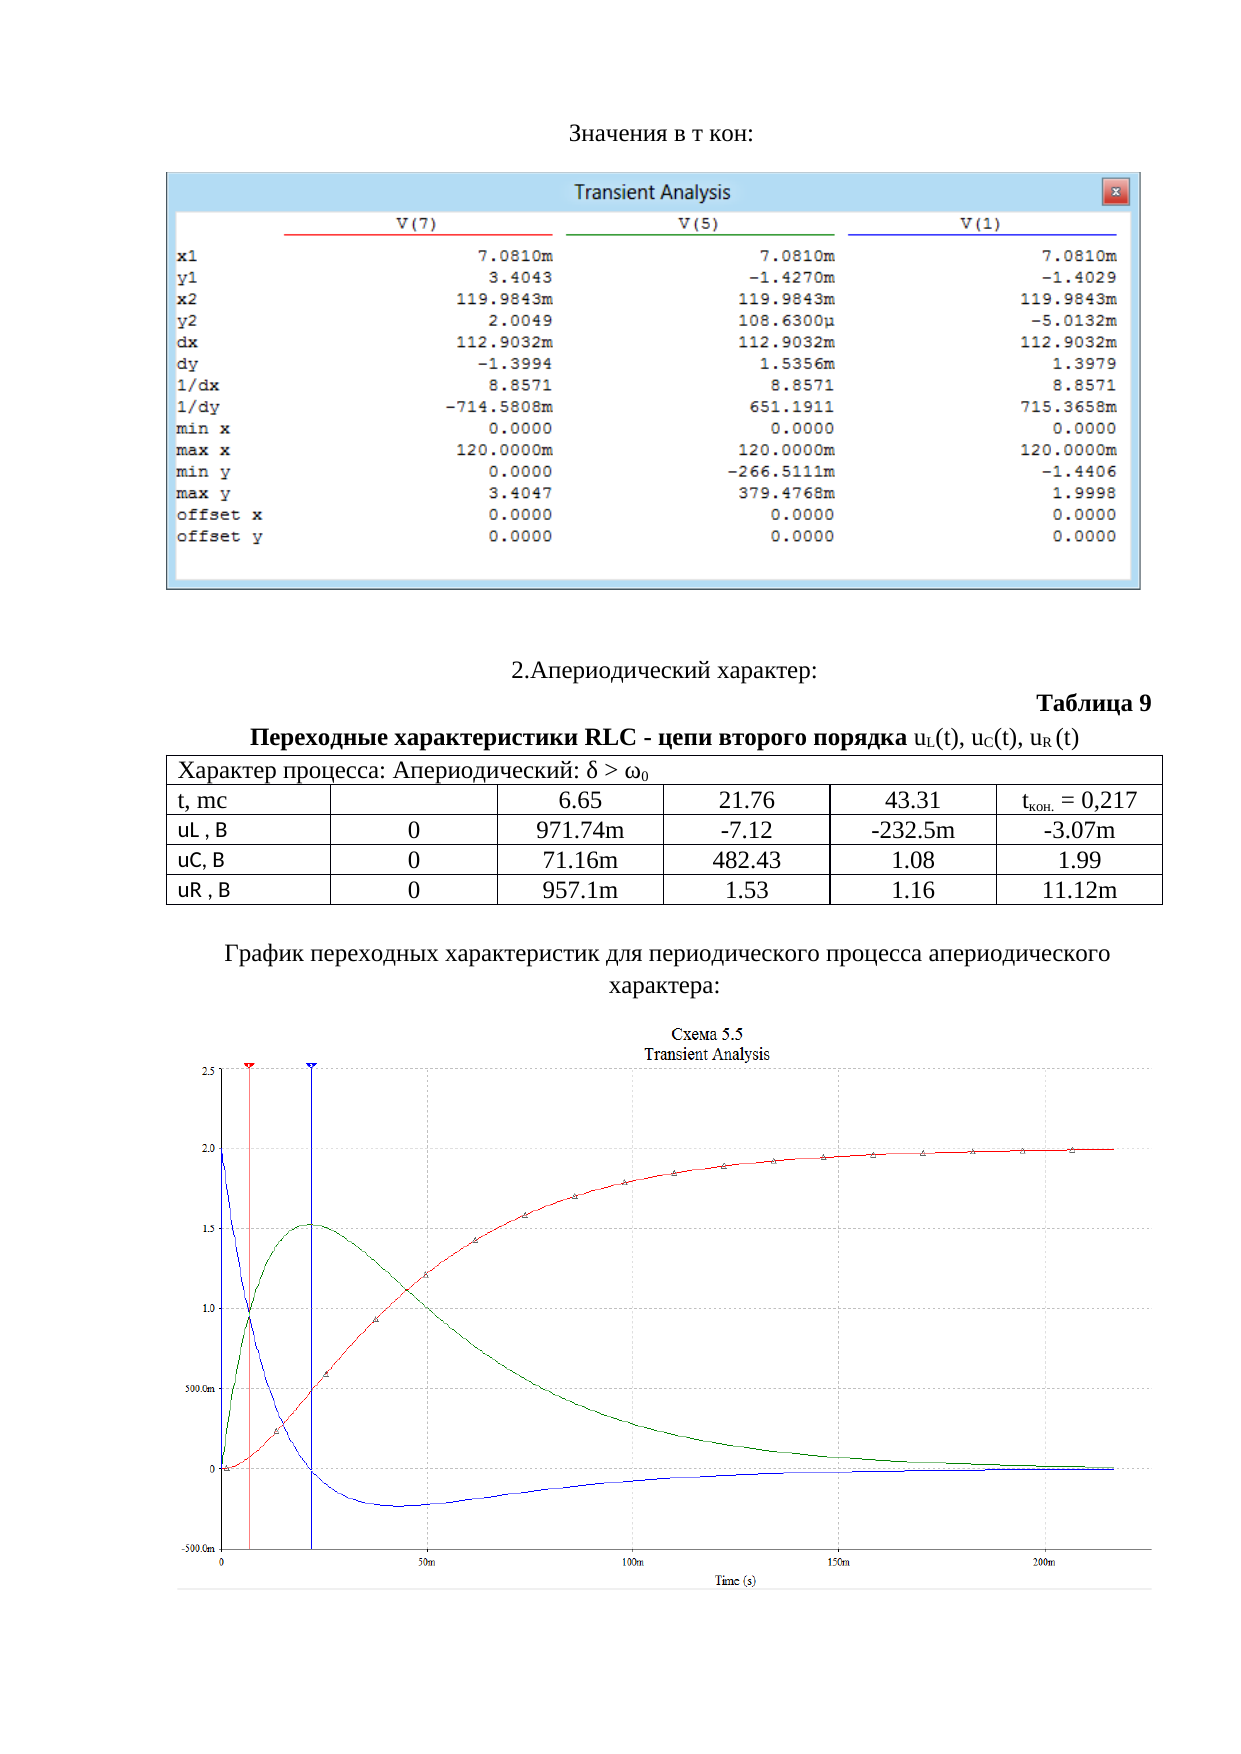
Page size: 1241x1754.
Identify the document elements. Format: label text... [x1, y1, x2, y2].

table_cell 11.12m [997, 875, 1162, 903]
table_cell 21.76 [664, 785, 829, 814]
table_cell -3.07m [997, 815, 1162, 844]
table_cell [331, 785, 497, 814]
text Таблица 9 [177, 688, 1152, 717]
table_cell 6.65 [498, 785, 663, 814]
table_cell 482.43 [664, 845, 829, 874]
table_cell 1.16 [831, 875, 996, 903]
table_cell 971.74m [498, 815, 663, 844]
text График переходных характеристик для периодического процесса апериодического характера: [177, 905, 1152, 999]
table_cell tкон. = 0,217 [997, 785, 1162, 814]
table_cell uL , B [167, 815, 330, 844]
table_cell -232.5m [831, 815, 996, 844]
table_cell 0 [331, 815, 497, 844]
text Переходные характеристики RLC - цепи второго порядка uL(t), uC(t), uR (t) [177, 722, 1152, 750]
text Значения в т кон: 2.Апериодический характер: [177, 118, 1152, 684]
table_cell 0 [331, 845, 497, 874]
table_cell t, mc [167, 785, 330, 814]
picture [166, 172, 1141, 590]
table_header Характер процесса: Апериодический: δ > ω0 [167, 756, 1162, 784]
table_cell uR , B [167, 875, 330, 903]
table_cell 1.99 [997, 845, 1162, 874]
table_cell 43.31 [831, 785, 996, 814]
table_cell 0 [331, 875, 497, 903]
table_cell 1.08 [831, 845, 996, 874]
table_cell 1.53 [664, 875, 829, 903]
table_cell 71.16m [498, 845, 663, 874]
table_cell uC, B [167, 845, 330, 874]
table_cell -7.12 [664, 815, 829, 844]
table_cell 957.1m [498, 875, 663, 903]
